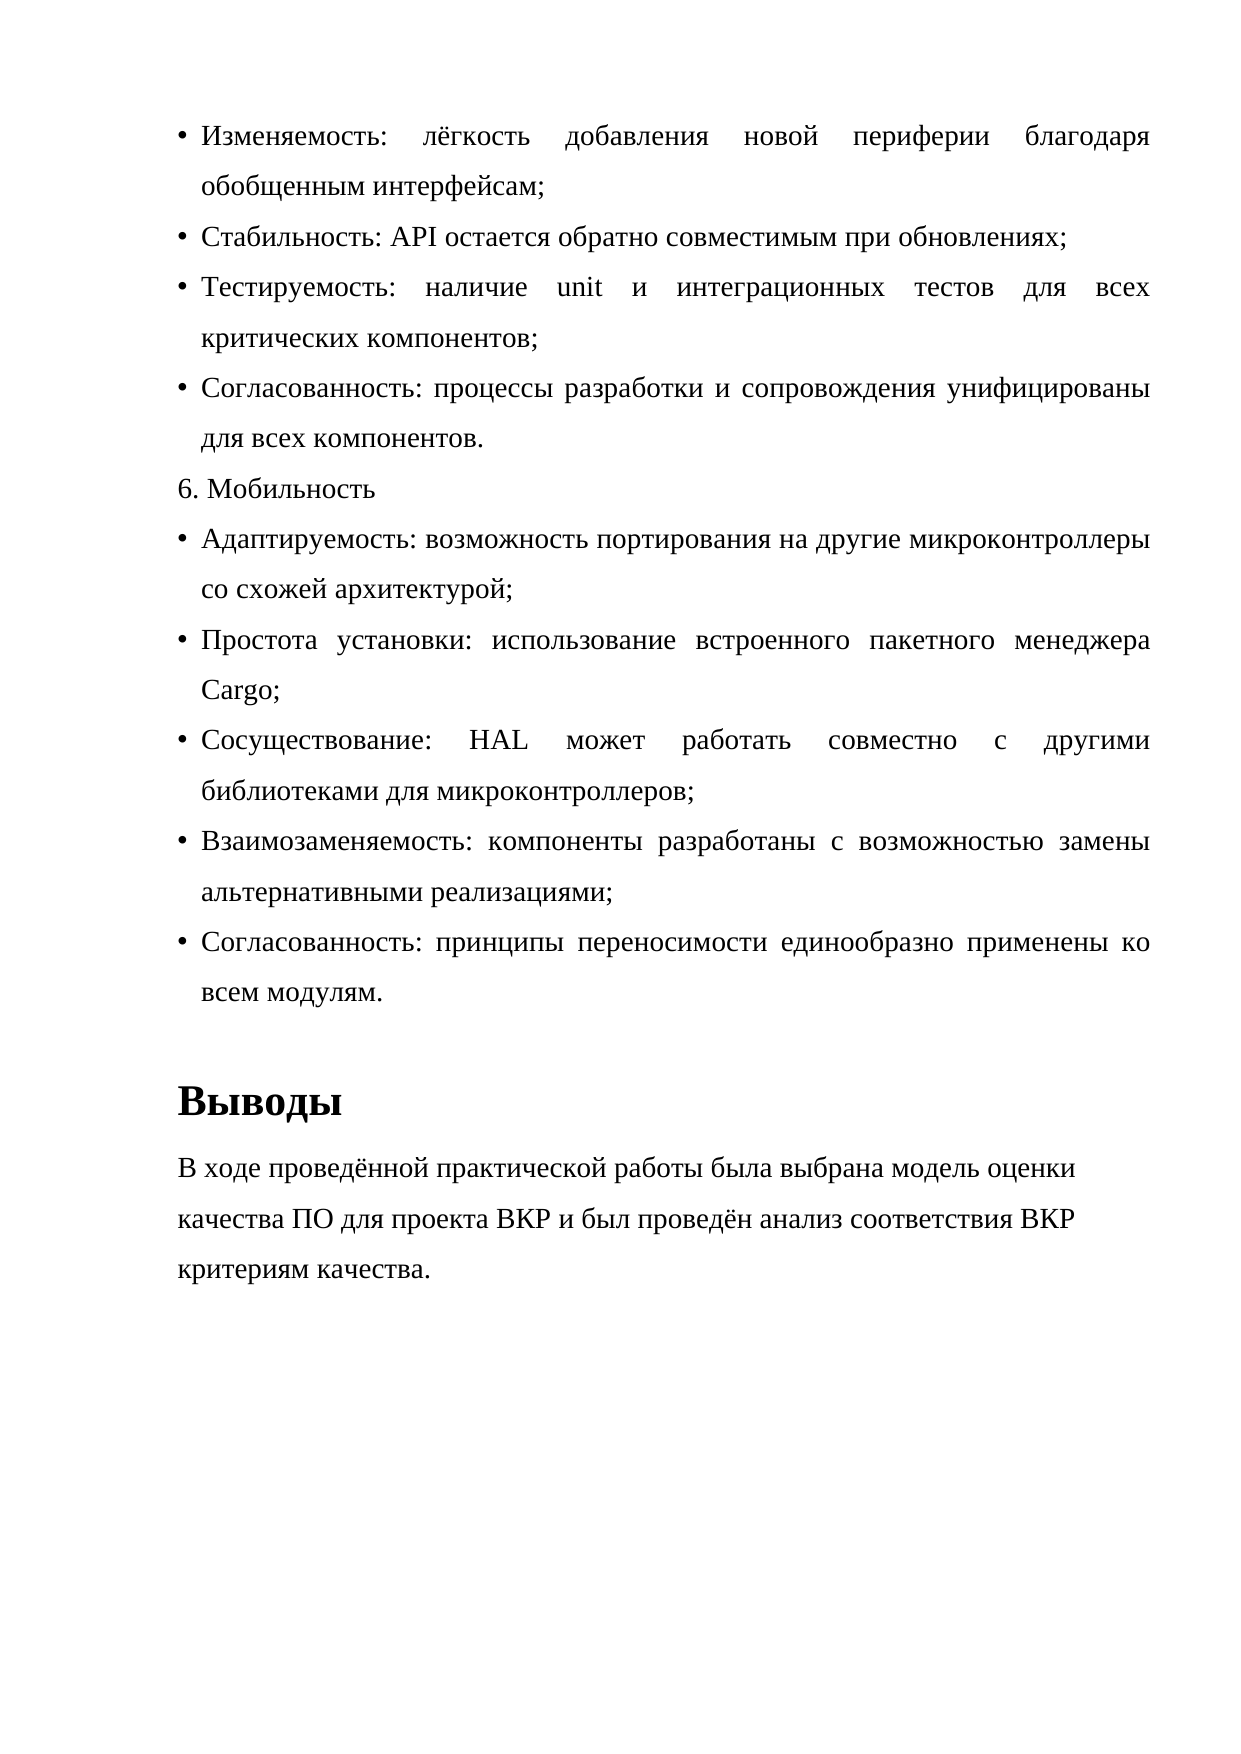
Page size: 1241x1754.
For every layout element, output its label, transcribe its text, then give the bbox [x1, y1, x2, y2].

list Изменяемость: лёгкость добавления новой периферии благодаря обобщенным интерфейсам; [177, 118, 1152, 202]
list Простота установки: использование встроенного пакетного менеджера Cargo; [177, 622, 1152, 706]
text В ходе проведённой практической работы была выбрана модель оценки качества ПО для проекта ВКР и был проведён анализ соответствия ВКР критериям качества. [177, 1150, 1152, 1284]
list Сосуществование: HAL может работать совместно с другими библиотеками для микроконтроллеров; [177, 722, 1152, 806]
list Взаимозаменяемость: компоненты разработаны с возможностью замены альтернативными реализациями; [177, 823, 1152, 907]
list Тестируемость: наличие unit и интеграционных тестов для всех критических компонентов; [177, 269, 1152, 353]
text Выводы [177, 1075, 1152, 1125]
list Стабильность: API остается обратно совместимым при обновлениях; [177, 219, 1152, 252]
list Адаптируемость: возможность портирования на другие микроконтроллеры со схожей архитектурой; [177, 521, 1152, 605]
list Согласованность: принципы переносимости единообразно применены ко всем модулям. [177, 924, 1152, 1008]
list Согласованность: процессы разработки и сопровождения унифицированы для всех компонентов. [177, 370, 1152, 454]
text 6. Мобильность [177, 471, 1152, 504]
